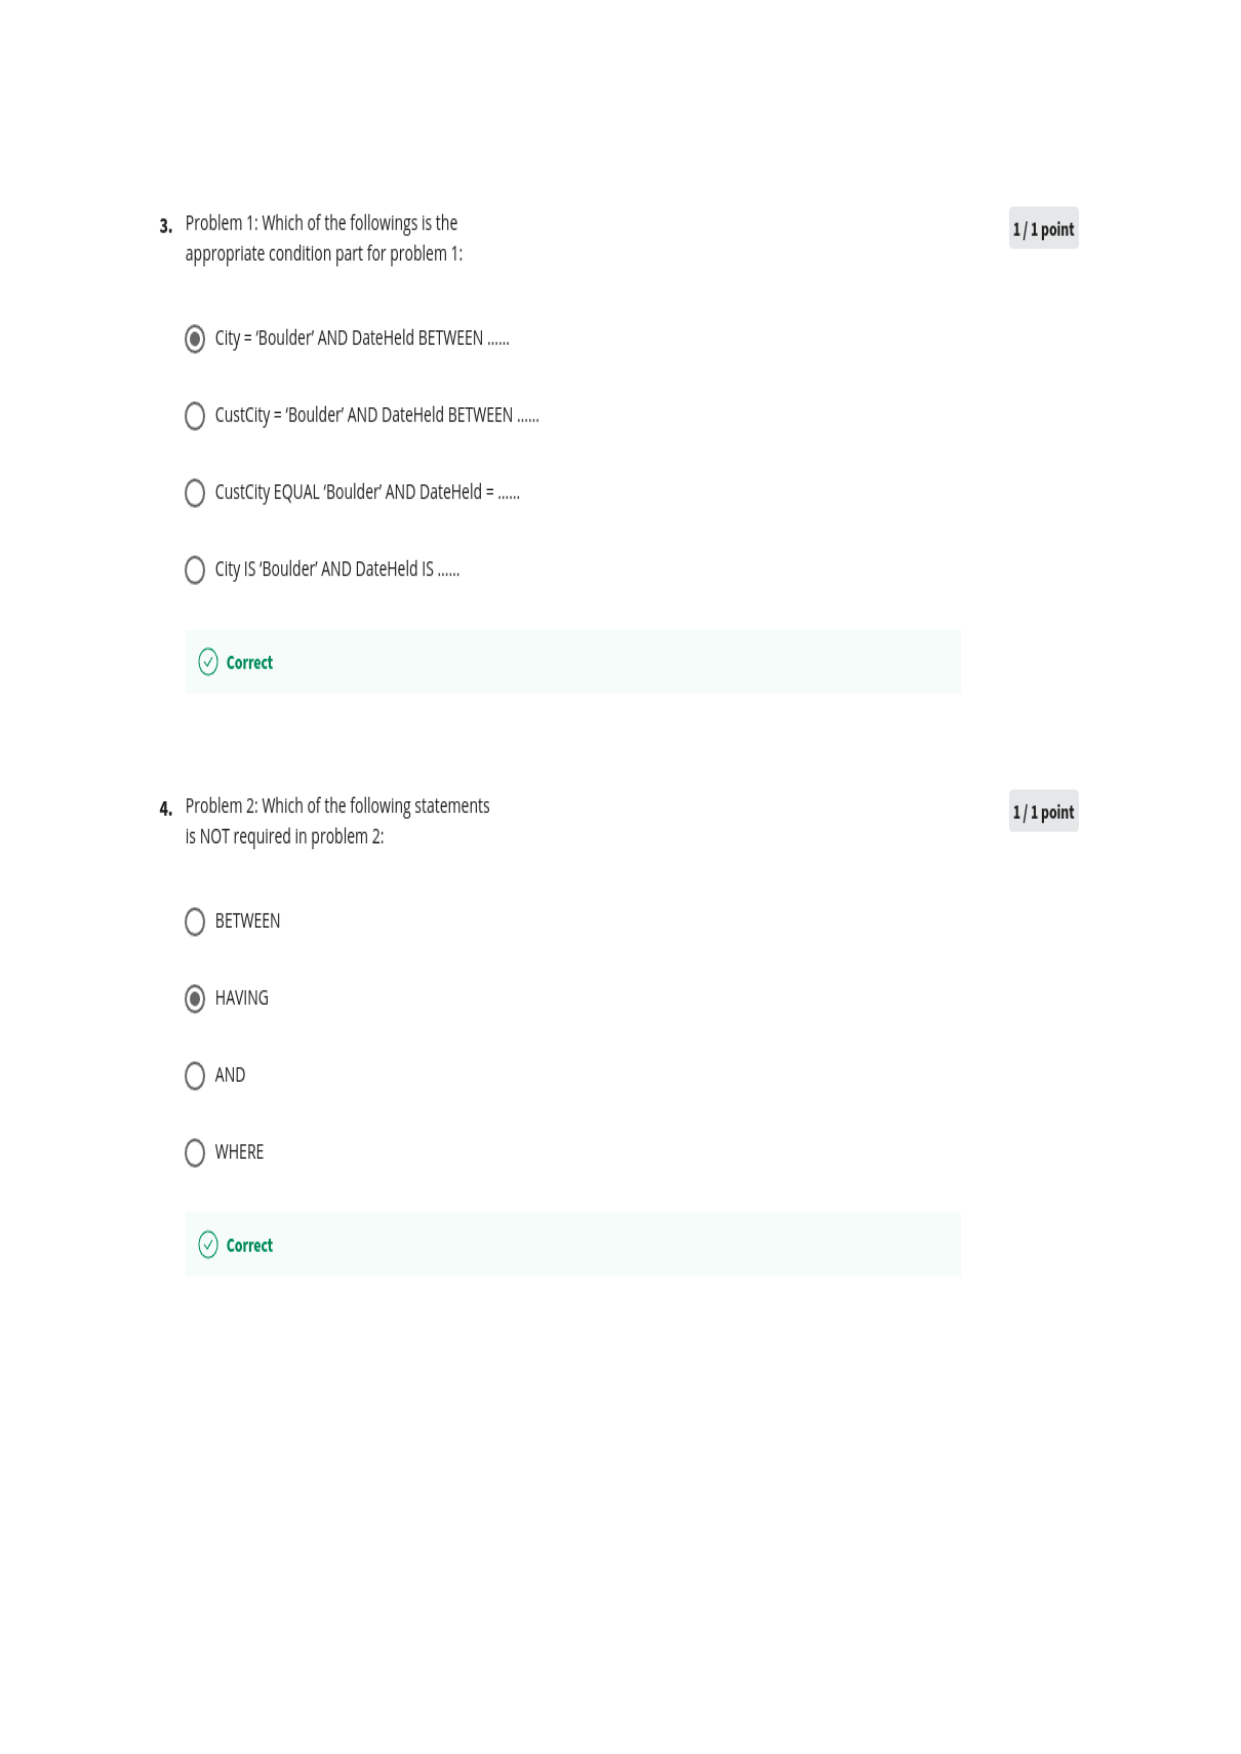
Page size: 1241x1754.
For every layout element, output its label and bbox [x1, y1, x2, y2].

picture [118, 175, 1123, 1300]
